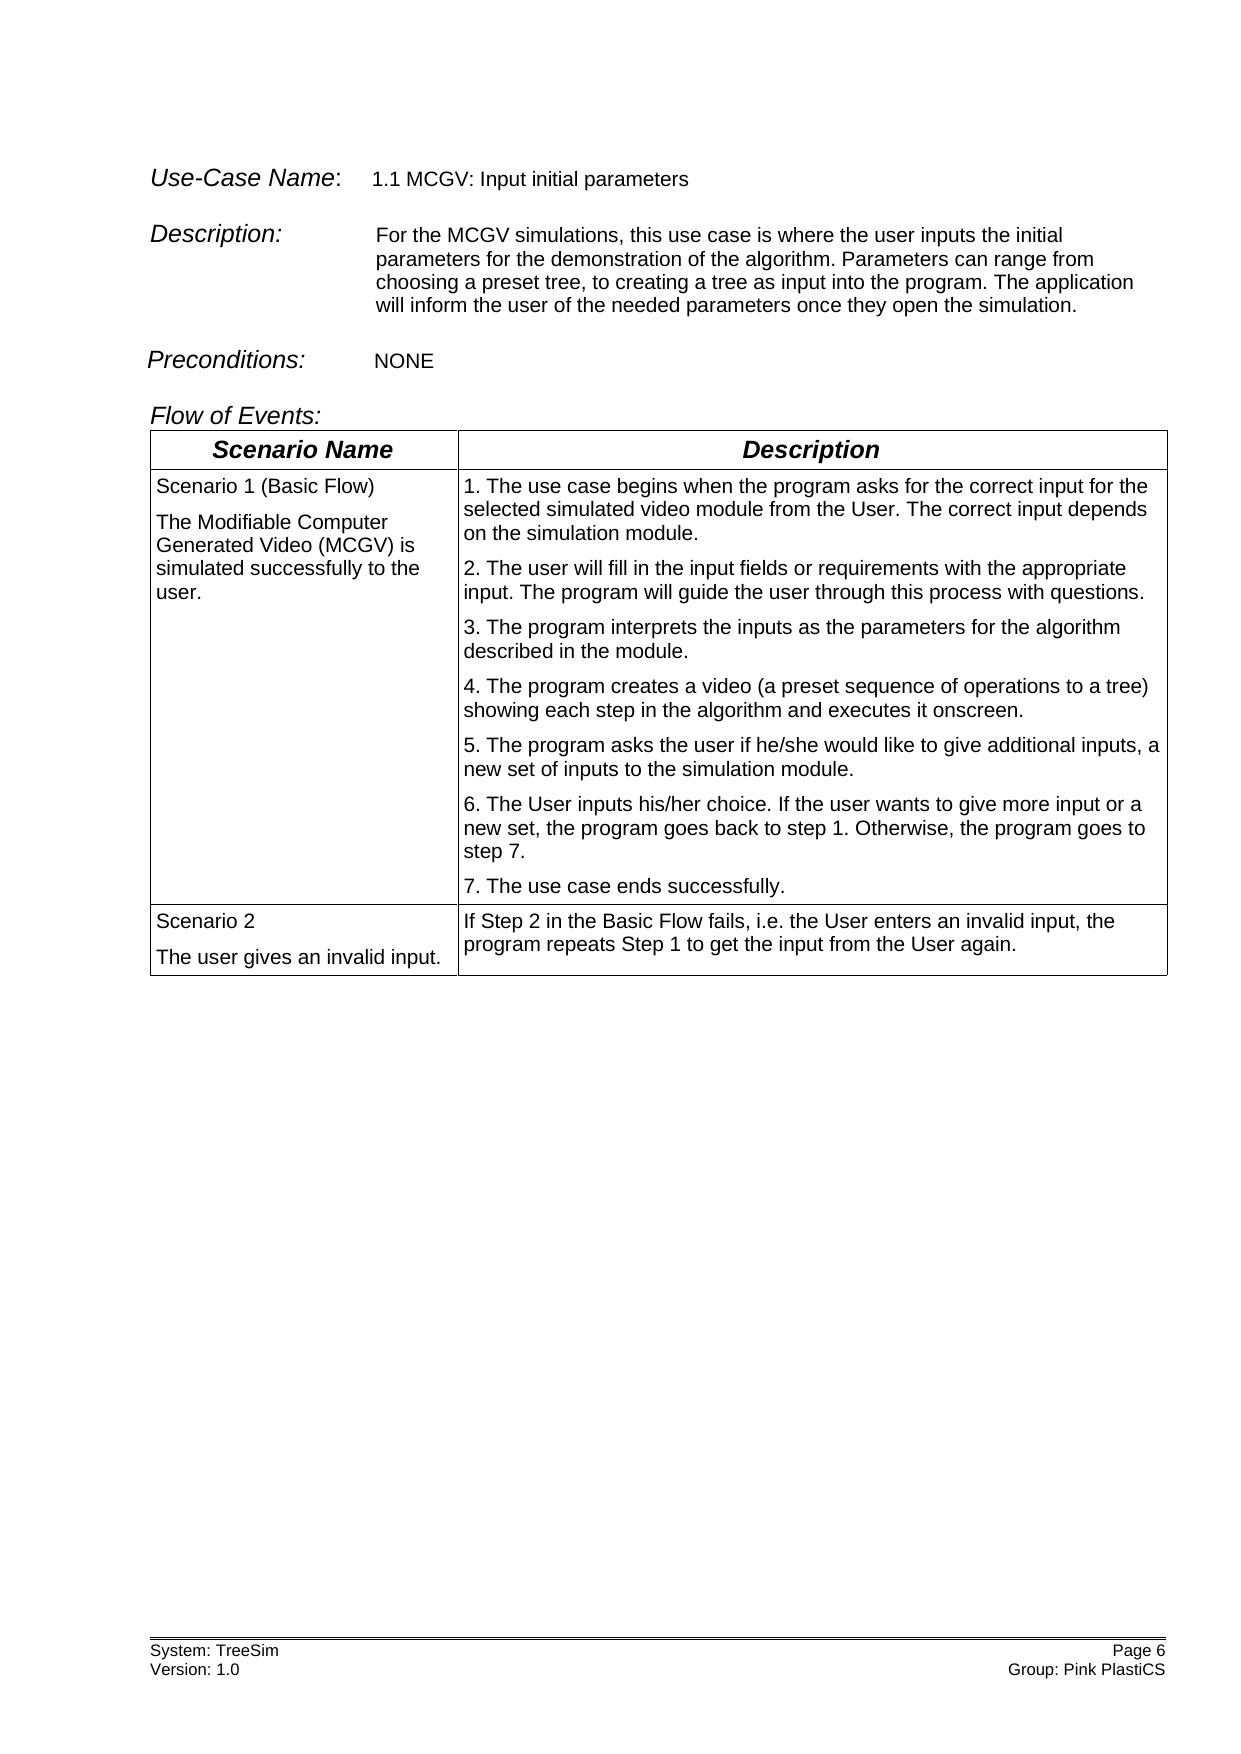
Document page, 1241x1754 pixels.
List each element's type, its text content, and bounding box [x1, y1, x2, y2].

table_cell Scenario 1 (Basic Flow) The Modifiable Computer Generated Video (MCGV) is simulated successfully to the user. [151, 470, 457, 904]
text Flow of Events: [150, 401, 1166, 429]
text Use-Case Name: 1.1 MCGV: Input initial parameters [150, 136, 1166, 192]
text Preconditions: NONE [147, 345, 1166, 373]
text Description: For the MCGV simulations, this use case is where the user inputs the initial parameters for the demonstration of the algorithm. Parameters can range from choosing a preset tree, to creating a tree as input into the program. The application will inform the user of the needed parameters once they open the simulation. [150, 220, 1166, 317]
table_cell Scenario 2 The user gives an invalid input. [151, 905, 457, 975]
table_header Scenario Name [151, 431, 457, 469]
table_header Description [459, 431, 1167, 469]
table_cell 1. The use case begins when the program asks for the correct input for the selected simulated video module from the User. The correct input depends on the simulation module. 2. The user will fill in the input fields or requirements with the appropriate input. The program will guide the user through this process with questions. 3. The program interprets the inputs as the parameters for the algorithm described in the module. 4. The program creates a video (a preset sequence of operations to a tree) showing each step in the algorithm and executes it onscreen. 5. The program asks the user if he/she would like to give additional inputs, a new set of inputs to the simulation module. 6. The User inputs his/her choice. If the user wants to give more input or a new set, the program goes back to step 1. Otherwise, the program goes to step 7. 7. The use case ends successfully. [459, 470, 1167, 904]
table_cell If Step 2 in the Basic Flow fails, i.e. the User enters an invalid input, the program repeats Step 1 to get the input from the User again. [459, 905, 1167, 975]
